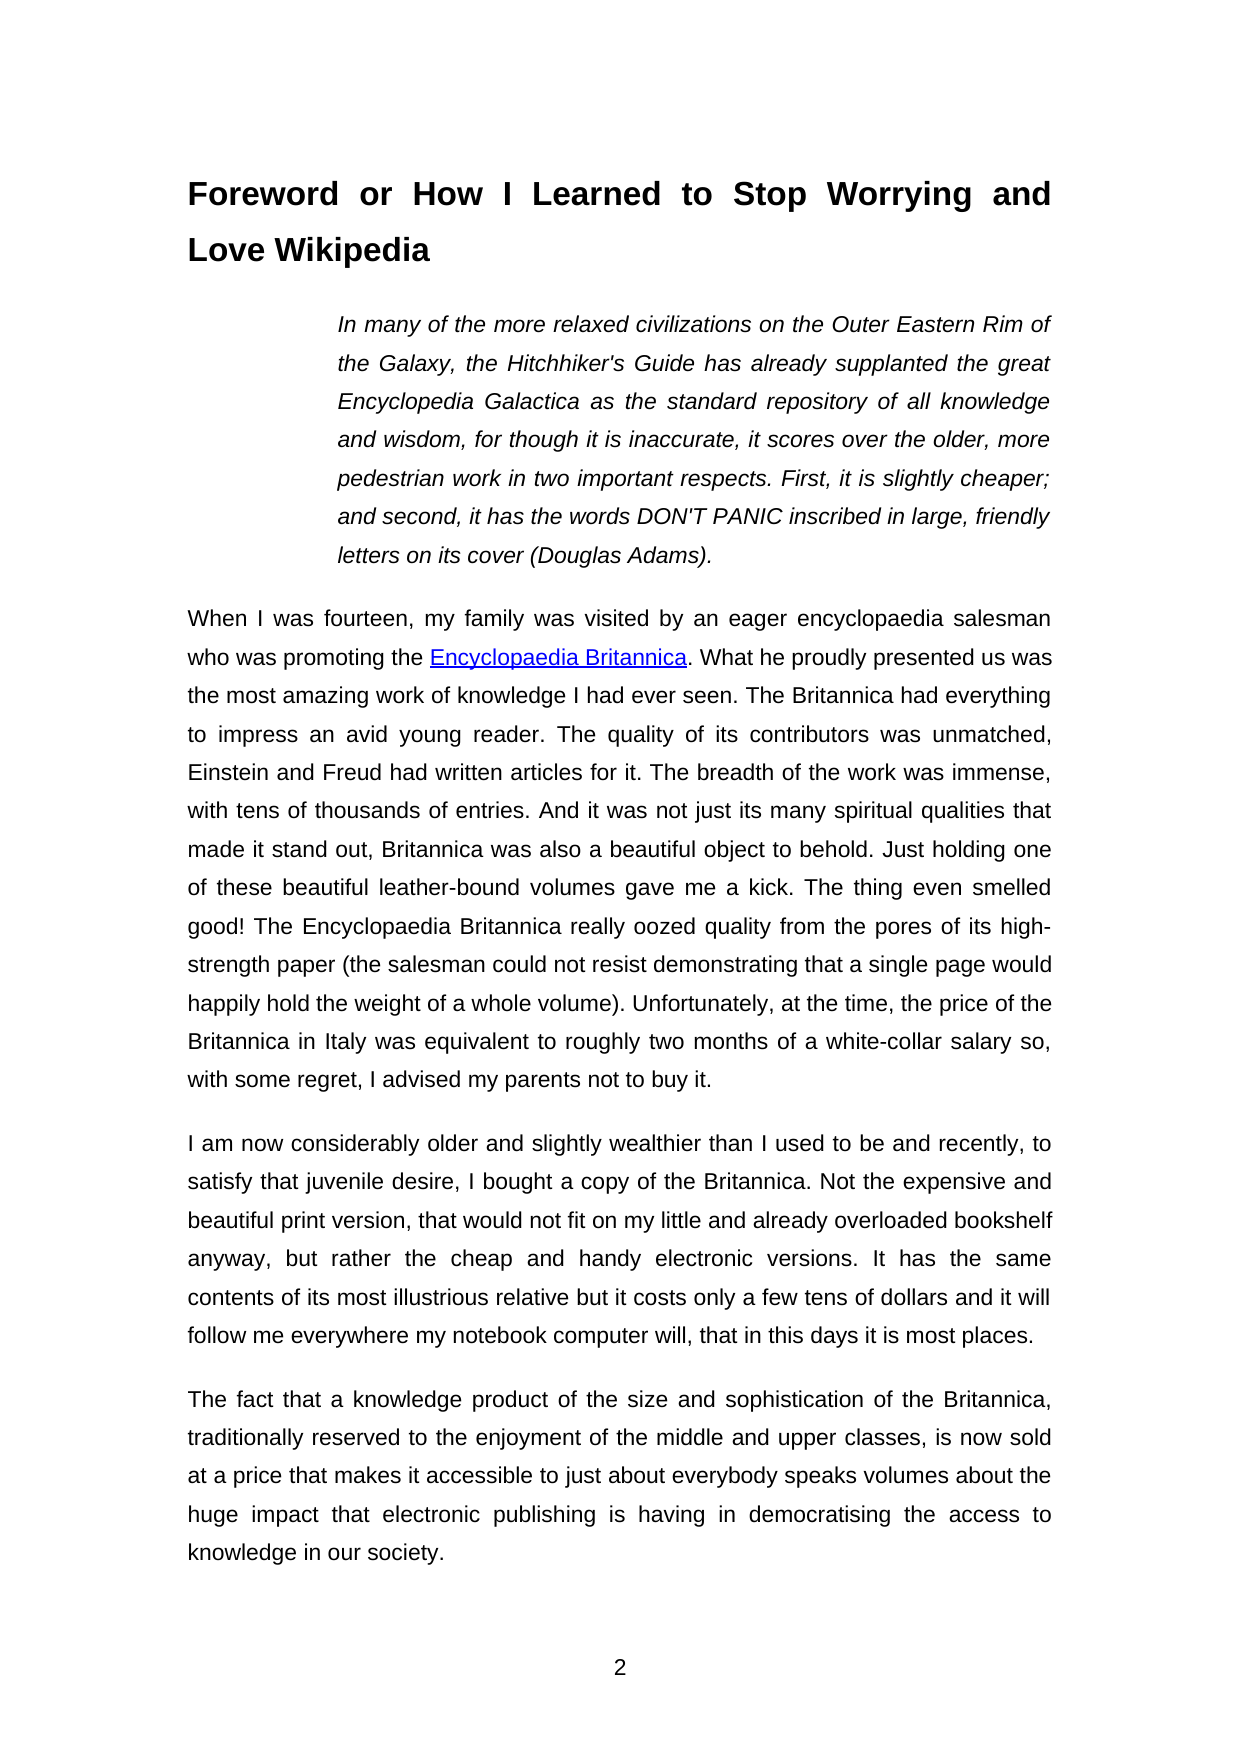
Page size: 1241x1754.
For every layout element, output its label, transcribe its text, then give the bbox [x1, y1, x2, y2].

text In many of the more relaxed civilizations on the Outer Eastern Rim of the Galaxy, the Hitchhiker's Guide has already supplanted the great Encyclopedia Galactica as the standard repository of all knowledge and wisdom, for though it is inaccurate, it scores over the older, more pedestrian work in two important respects. First, it is slightly cheaper; and second, it has the words DON'T PANIC inscribed in large, friendly letters on its cover (Douglas Adams). [337, 312, 1053, 568]
subtitle Foreword or How I Learned to Stop Worrying and Love Wikipedia [187, 175, 1053, 268]
text I am now considerably older and slightly wealthier than I used to be and recently, to satisfy that juvenile desire, I bought a copy of the Britannica. Not the expensive and beautiful print version, that would not fit on my little and already overloaded bookshelf anyway, but rather the cheap and handy electronic versions. It has the same contents of its most illustrious relative but it costs only a few tens of dollars and it will follow me everywhere my notebook computer will, that in this days it is most places. [187, 1131, 1053, 1348]
text When I was fourteen, my family was visited by an eager encyclopaedia salesman who was promoting the Encyclopaedia Britannica. What he proudly presented us was the most amazing work of knowledge I had ever seen. The Britannica had everything to impress an avid young reader. The quality of its contributors was unmatched, Einstein and Freud had written articles for it. The breadth of the work was immense, with tens of thousands of entries. And it was not just its many spiritual qualities that made it stand out, Britannica was also a beautiful object to behold. Just holding one of these beautiful leather-bound volumes gave me a kick. The thing even smelled good! The Encyclopaedia Britannica really oozed quality from the pores of its high-strength paper (the salesman could not resist demonstrating that a single page would happily hold the weight of a whole volume). Unfortunately, at the time, the price of the Britannica in Italy was equivalent to roughly two months of a white-collar salary so, with some regret, I advised my parents not to buy it. [187, 606, 1053, 1093]
text The fact that a knowledge product of the size and sophistication of the Britannica, traditionally reserved to the enjoyment of the middle and upper classes, is now sold at a price that makes it accessible to just about everybody speaks volumes about the huge impact that electronic publishing is having in democratising the access to knowledge in our society. [187, 1386, 1053, 1566]
